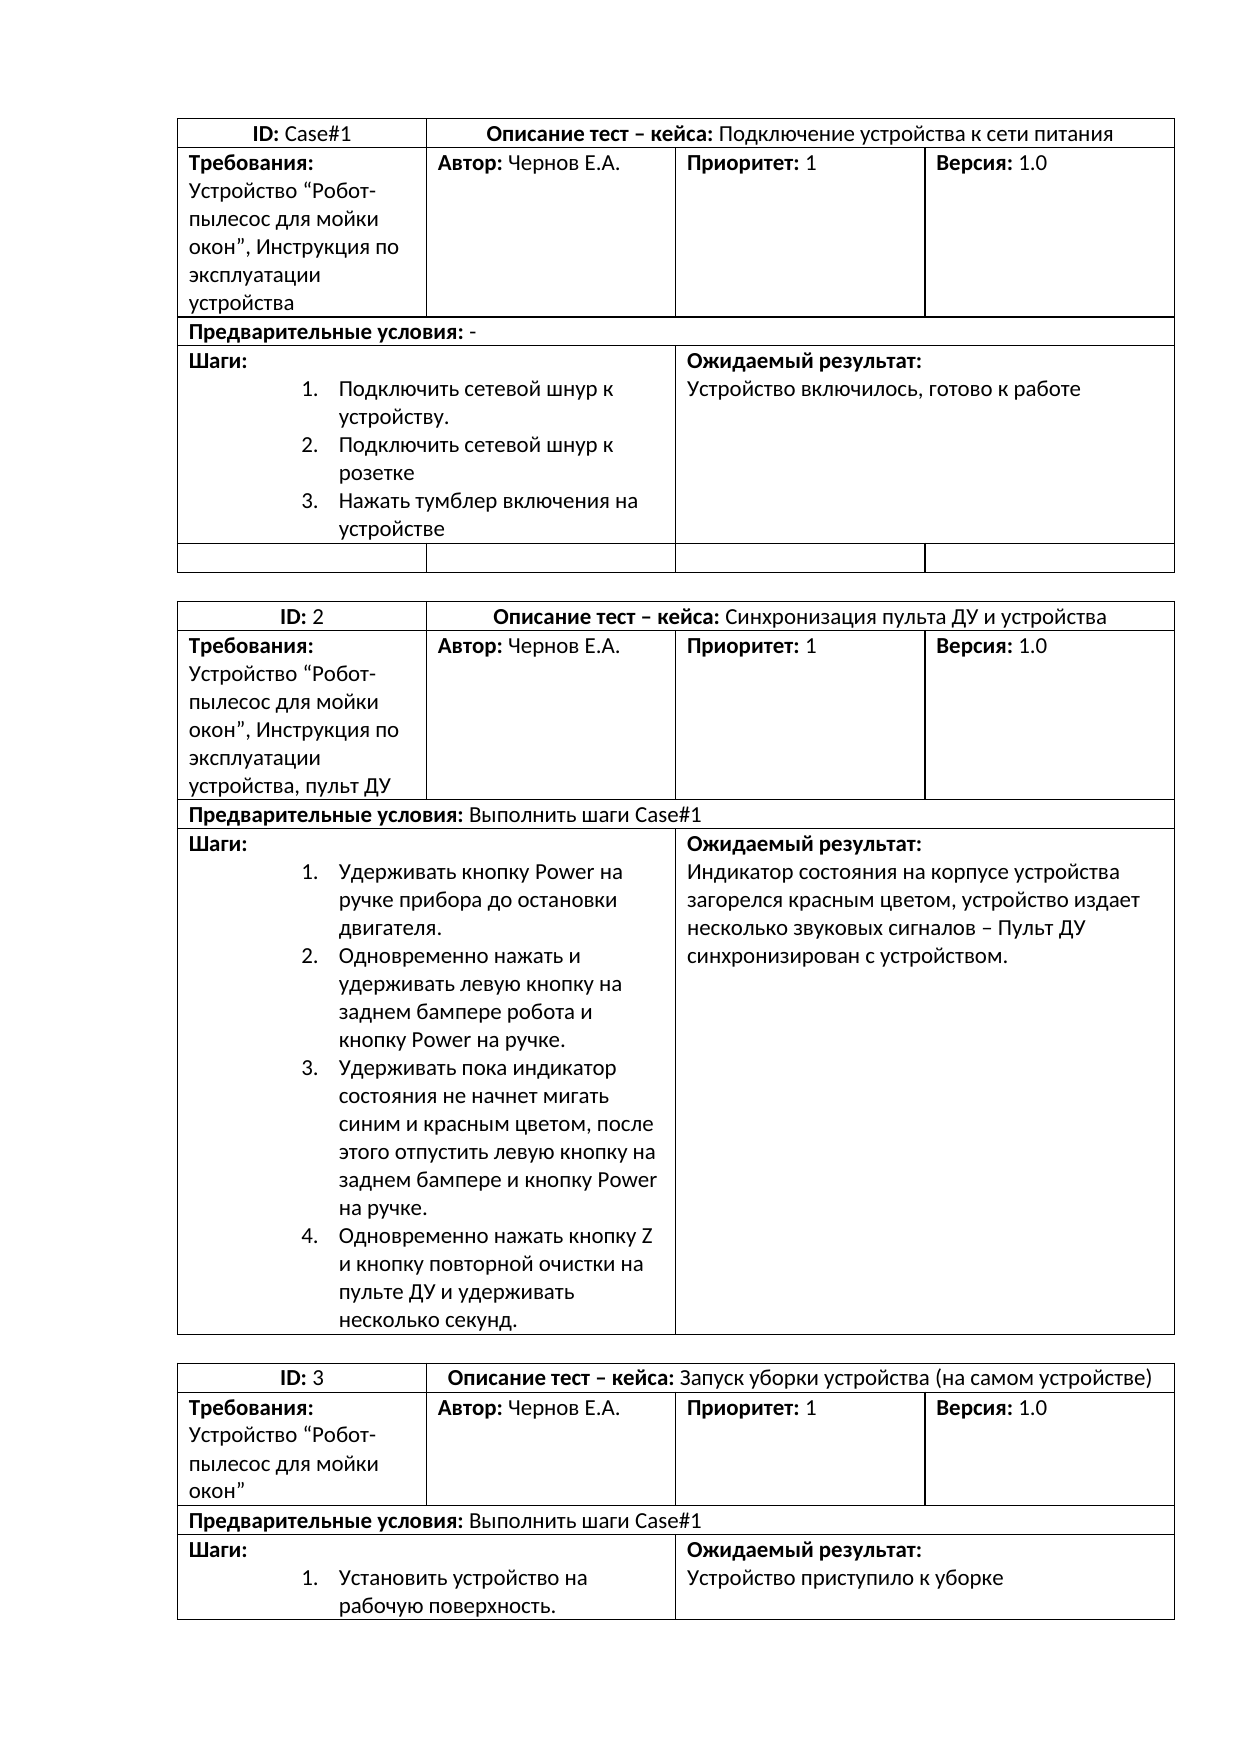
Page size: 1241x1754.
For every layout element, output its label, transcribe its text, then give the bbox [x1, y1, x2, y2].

table_cell [178, 544, 426, 572]
table_cell Версия: 1.0 [926, 1393, 1174, 1505]
table_cell Требования: Устройство “Робот-пылесос для мойки окон”, Инструкция по эксплуатации устройства [178, 148, 426, 316]
table_cell [427, 544, 675, 572]
table_header Описание тест – кейса: Запуск уборки устройства (на самом устройстве) [427, 1364, 1174, 1392]
table_cell Версия: 1.0 [926, 148, 1174, 316]
table_cell Шаги: Удерживать кнопку Power на ручке прибора до остановки двигателя. Одновременно нажать и удерживать левую кнопку на заднем бампере робота и кнопку Power на ручке. Удерживать пока индикатор состояния не начнет мигать синим и красным цветом, после этого отпустить левую кнопку на заднем бампере и кнопку Power на ручке. Одновременно нажать кнопку Z и кнопку повторной очистки на пульте ДУ и удерживать несколько секунд. [178, 829, 675, 1333]
table_header ID: 2 [178, 602, 426, 630]
table_cell Ожидаемый результат: Индикатор состояния на корпусе устройства загорелся красным цветом, устройство издает несколько звуковых сигналов – Пульт ДУ синхронизирован с устройством. [676, 829, 1174, 1333]
table_header ID: Case#1 [178, 119, 426, 147]
table_cell Приоритет: 1 [676, 1393, 924, 1505]
table_header ID: 3 [178, 1364, 426, 1392]
table_cell Приоритет: 1 [676, 631, 924, 799]
table_cell Шаги: Подключить сетевой шнур к устройству. Подключить сетевой шнур к розетке Нажать тумблер включения на устройстве [178, 346, 675, 543]
table_cell Автор: Чернов Е.А. [427, 148, 675, 316]
table_cell Ожидаемый результат: Устройство включилось, готово к работе [676, 346, 1174, 543]
table_cell Автор: Чернов Е.А. [427, 631, 675, 799]
table_cell Автор: Чернов Е.А. [427, 1393, 675, 1505]
table_cell [926, 544, 1174, 572]
table_cell Требования: Устройство “Робот-пылесос для мойки окон”, Инструкция по эксплуатации устройства, пульт ДУ [178, 631, 426, 799]
table_cell [676, 544, 924, 572]
table_header Описание тест – кейса: Подключение устройства к сети питания [427, 119, 1174, 147]
table_cell Ожидаемый результат: Устройство приступило к уборке [676, 1535, 1174, 1619]
table_cell Требования: Устройство “Робот-пылесос для мойки окон” [178, 1393, 426, 1505]
table_cell Версия: 1.0 [926, 631, 1174, 799]
table_cell Предварительные условия: Выполнить шаги Case#1 [178, 800, 1174, 828]
table_cell Предварительные условия: Выполнить шаги Case#1 [178, 1506, 1174, 1534]
table_cell Приоритет: 1 [676, 148, 924, 316]
table_cell Шаги: Установить устройство на рабочую поверхность. Нажать кнопку Power на передней панели устройства. [178, 1535, 675, 1619]
table_header Описание тест – кейса: Синхронизация пульта ДУ и устройства [427, 602, 1174, 630]
table_cell Предварительные условия: - [178, 318, 1174, 345]
